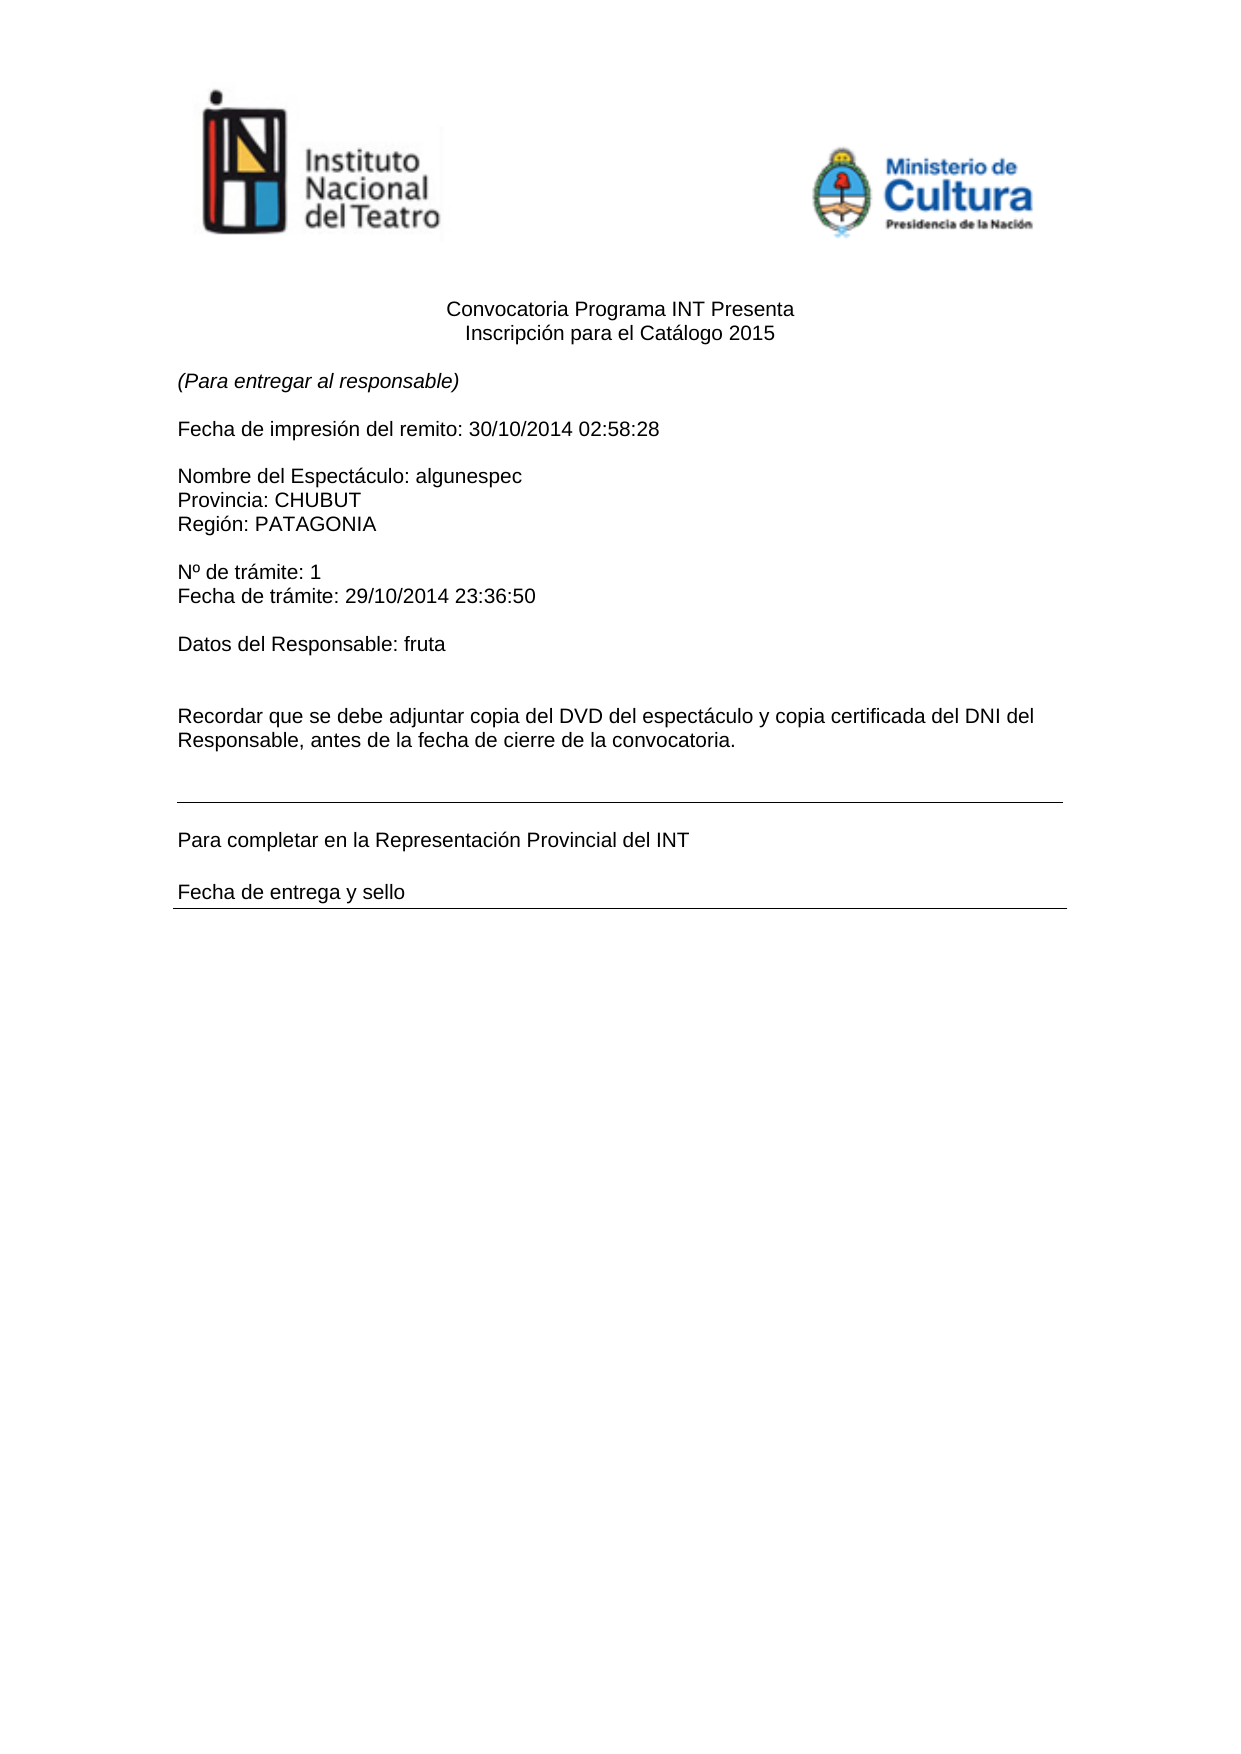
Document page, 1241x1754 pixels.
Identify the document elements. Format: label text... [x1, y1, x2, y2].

text Nº de trámite: 1 [177, 560, 1063, 584]
text Fecha de trámite: 29/10/2014 23:36:50 [177, 584, 1063, 608]
picture [798, 141, 1048, 242]
text Región: PATAGONIA [177, 512, 1063, 536]
text Para completar en la Representación Provincial del INT [177, 827, 1063, 851]
text Datos del Responsable: fruta [177, 632, 1063, 656]
text Fecha de impresión del remito: 30/10/2014 02:58:28 [177, 416, 1063, 440]
text Recordar que se debe adjuntar copia del DVD del espectáculo y copia certificada del DNI del Responsable, antes de la fecha de cierre de la convocatoria. [177, 704, 1063, 752]
text Convocatoria Programa INT Presenta [177, 297, 1063, 321]
text Fecha de entrega y sello [173, 875, 1067, 908]
text Inscripción para el Catálogo 2015 [177, 321, 1063, 344]
text Provincia: CHUBUT [177, 488, 1063, 512]
picture [192, 81, 519, 242]
text (Para entregar al responsable) [177, 368, 1063, 392]
text Nombre del Espectáculo: algunespec [177, 464, 1063, 488]
